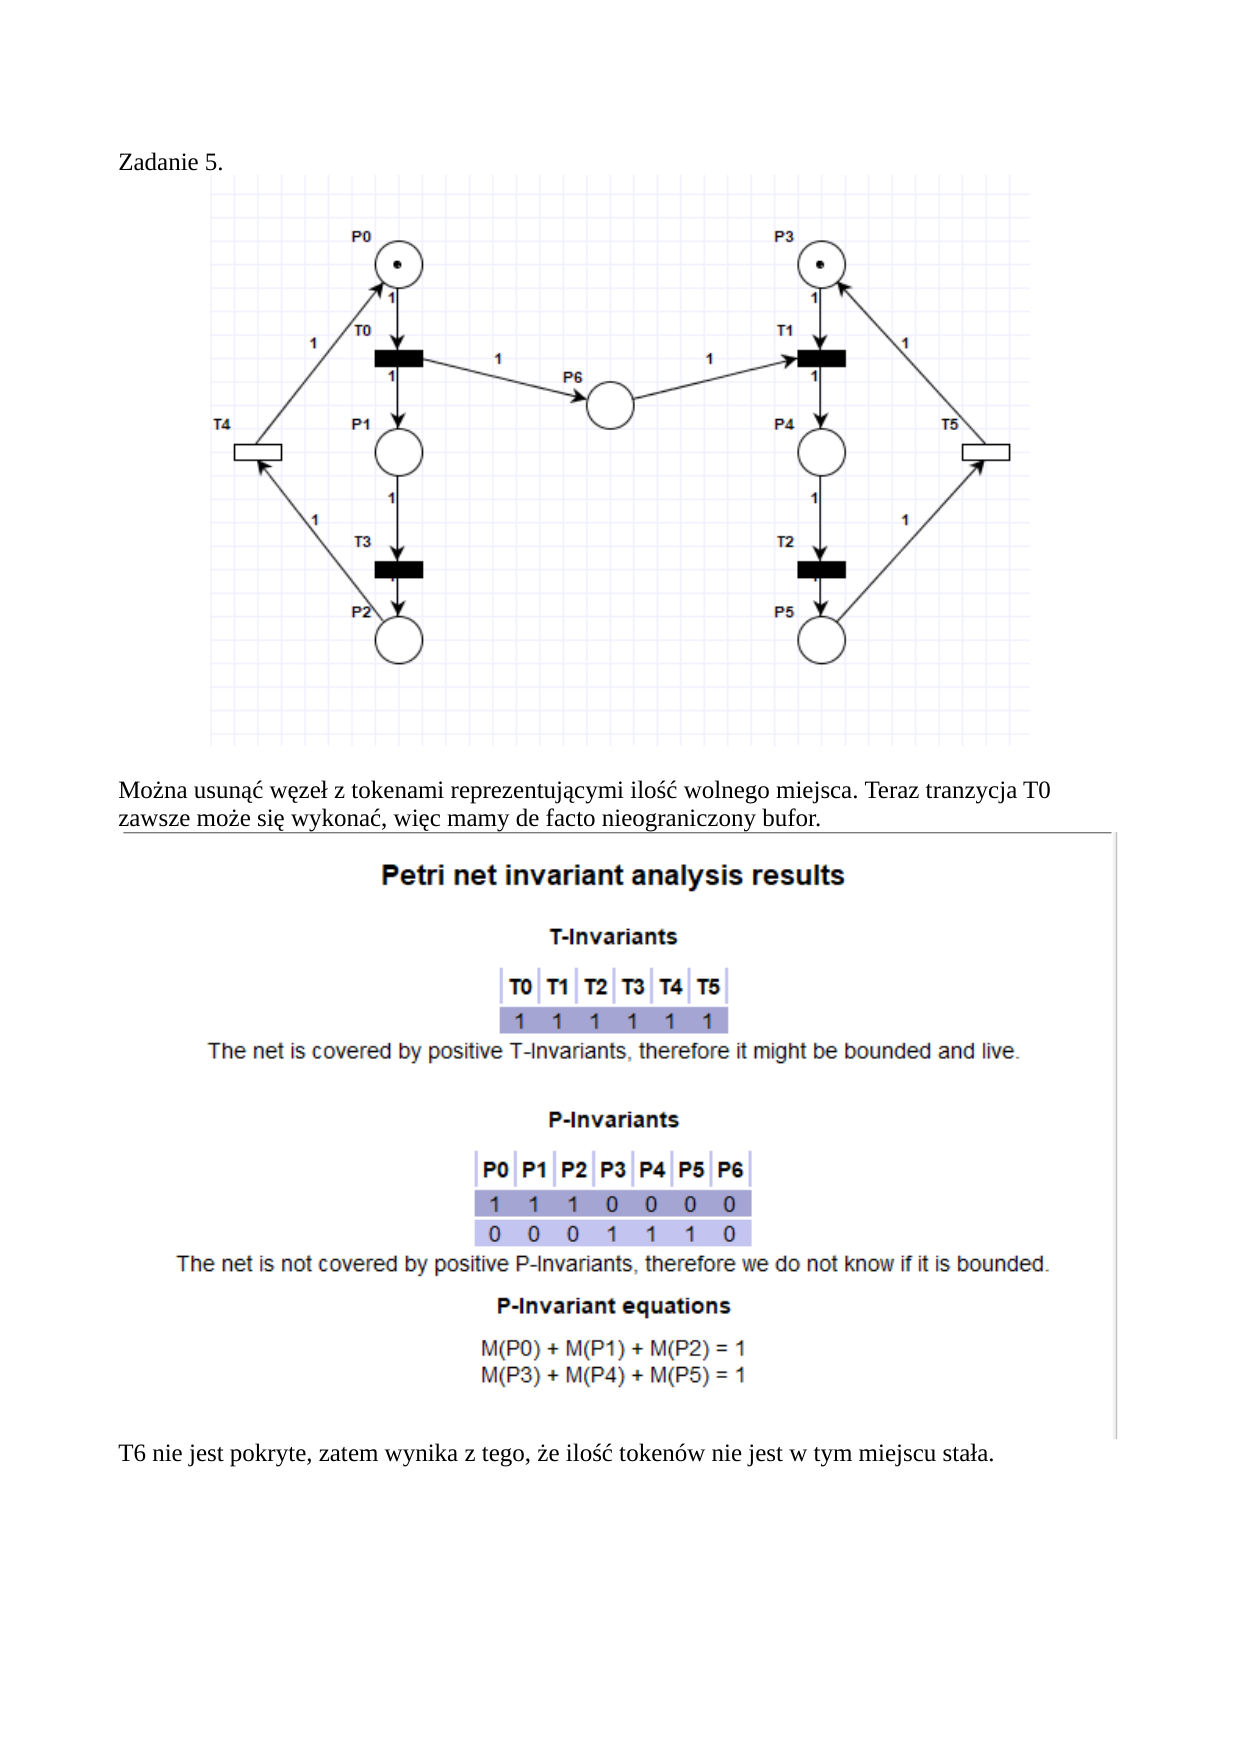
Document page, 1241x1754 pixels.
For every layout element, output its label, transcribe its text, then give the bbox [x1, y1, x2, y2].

text Można usunąć węzeł z tokenami reprezentującymi ilość wolnego miejsca. Teraz tranzycja T0 zawsze może się wykonać, więc mamy de facto nieograniczony bufor. [118, 775, 1122, 832]
picture [209, 175, 1031, 746]
text T6 nie jest pokryte, zatem wynika z tego, że ilość tokenów nie jest w tym miejscu stała. [118, 832, 1122, 1467]
text Zadanie 5. [118, 147, 1122, 176]
picture [123, 832, 1118, 1439]
